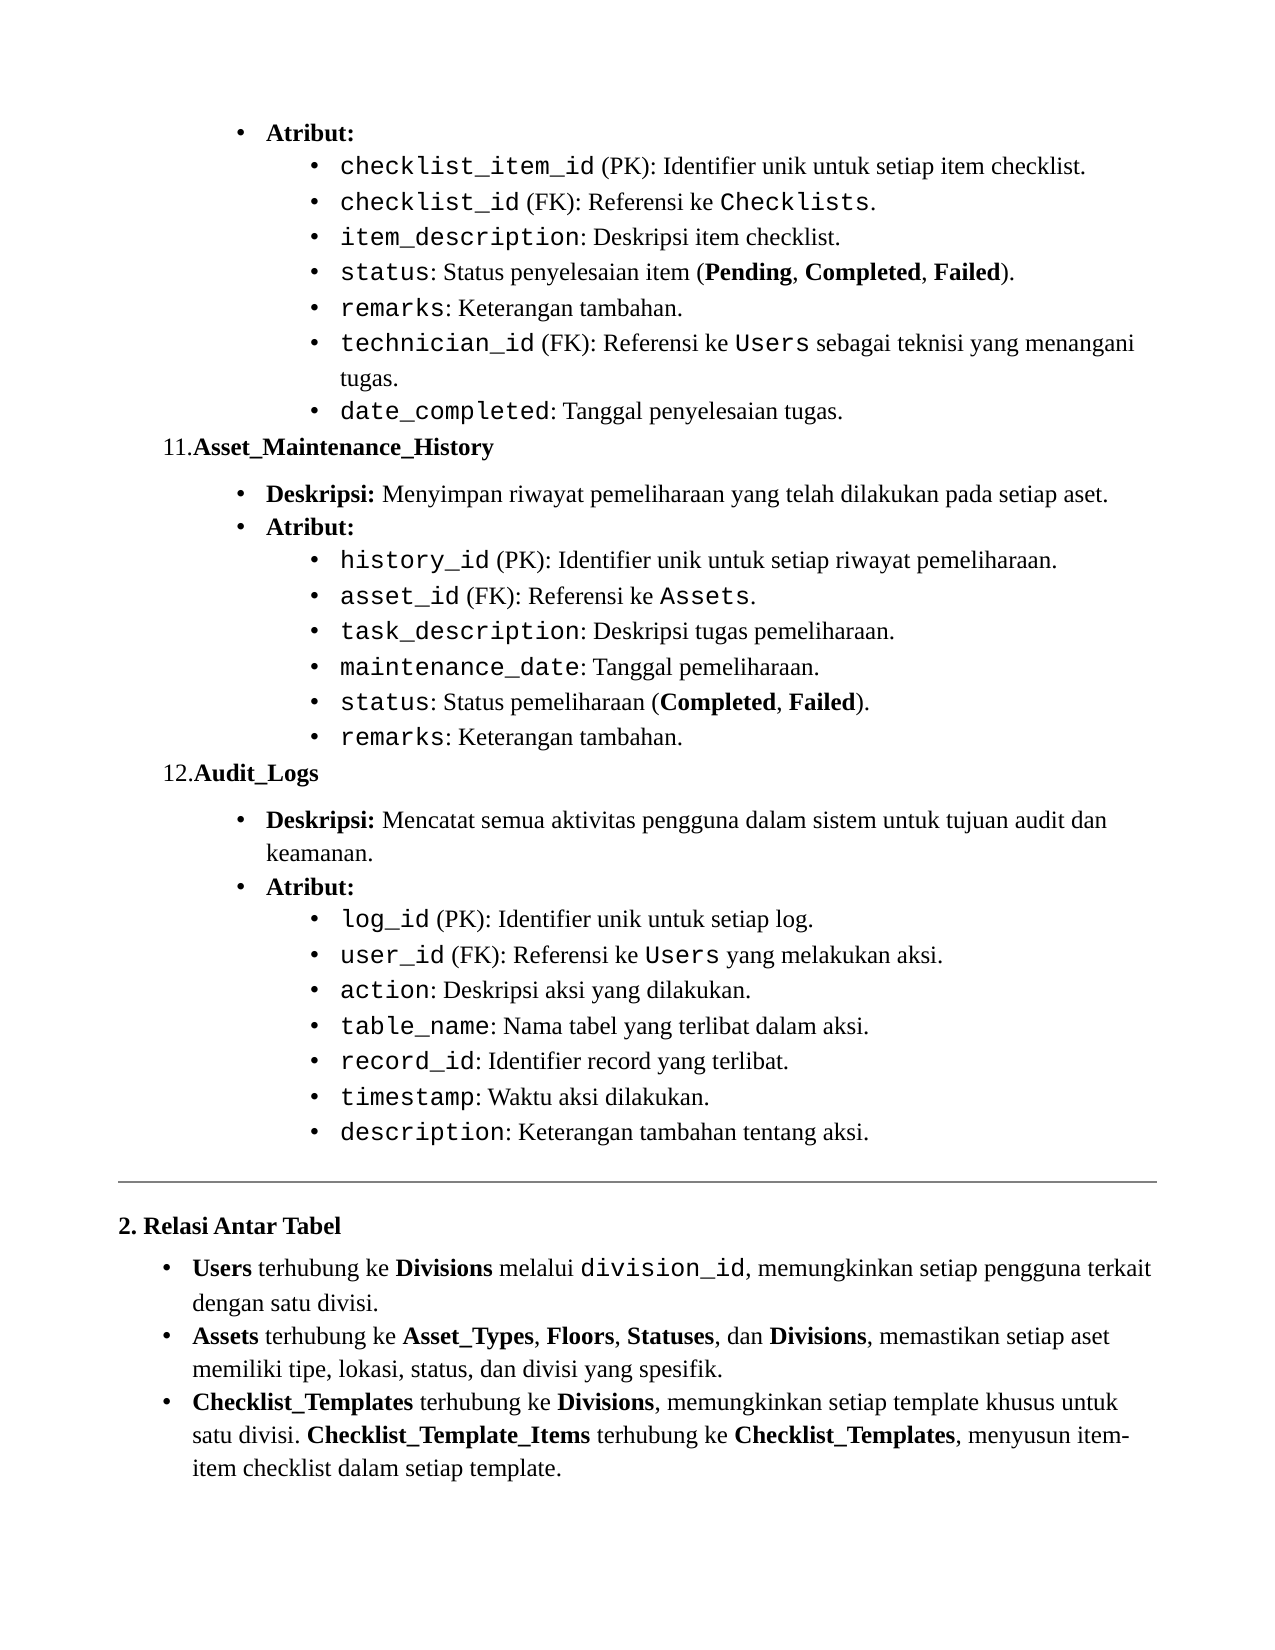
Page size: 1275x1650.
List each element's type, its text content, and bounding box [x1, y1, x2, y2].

list status: Status penyelesaian item (Pending, Completed, Failed). [310, 257, 1157, 288]
list table_name: Nama tabel yang terlibat dalam aksi. [310, 1011, 1157, 1042]
list Atribut: [236, 118, 1157, 147]
list Deskripsi: Mencatat semua aktivitas pengguna dalam sistem untuk tujuan audit dan keamanan. [236, 806, 1157, 867]
list date_completed: Tanggal penyelesaian tugas. [310, 396, 1157, 427]
list asset_id (FK): Referensi ke Assets. [310, 581, 1157, 612]
list timestamp: Waktu aksi dilakukan. [310, 1082, 1157, 1112]
list Atribut: [236, 872, 1157, 900]
list record_id: Identifier record yang terlibat. [310, 1046, 1157, 1077]
list status: Status pemeliharaan (Completed, Failed). [310, 687, 1157, 718]
list log_id (PK): Identifier unik untuk setiap log. [310, 904, 1157, 935]
list task_description: Deskripsi tugas pemeliharaan. [310, 616, 1157, 647]
list item_description: Deskripsi item checklist. [310, 222, 1157, 253]
list maintenance_date: Tanggal pemeliharaan. [310, 652, 1157, 682]
list history_id (PK): Identifier unik untuk setiap riwayat pemeliharaan. [310, 545, 1157, 576]
list action: Deskripsi aksi yang dilakukan. [310, 975, 1157, 1006]
list Deskripsi: Menyimpan riwayat pemeliharaan yang telah dilakukan pada setiap aset. [236, 479, 1157, 508]
list Atribut: [236, 512, 1157, 541]
list Asset_Maintenance_History [162, 432, 1157, 461]
list Assets terhubung ke Asset_Types, Floors, Statuses, dan Divisions, memastikan setiap aset memiliki tipe, lokasi, status, dan divisi yang spesifik. [162, 1321, 1157, 1382]
subtitle 2. Relasi Antar Tabel [118, 1211, 1157, 1240]
list technician_id (FK): Referensi ke Users sebagai teknisi yang menangani tugas. [310, 328, 1157, 392]
list user_id (FK): Referensi ke Users yang melakukan aksi. [310, 940, 1157, 971]
list checklist_item_id (PK): Identifier unik untuk setiap item checklist. [310, 151, 1157, 182]
list Audit_Logs [162, 758, 1157, 787]
list Users terhubung ke Divisions melalui division_id, memungkinkan setiap pengguna terkait dengan satu divisi. [162, 1253, 1157, 1316]
list Checklist_Templates terhubung ke Divisions, memungkinkan setiap template khusus untuk satu divisi. Checklist_Template_Items terhubung ke Checklist_Templates, menyusun item-item checklist dalam setiap template. [162, 1387, 1157, 1482]
list checklist_id (FK): Referensi ke Checklists. [310, 187, 1157, 217]
list remarks: Keterangan tambahan. [310, 722, 1157, 753]
list remarks: Keterangan tambahan. [310, 293, 1157, 324]
list description: Keterangan tambahan tentang aksi. [310, 1117, 1157, 1148]
